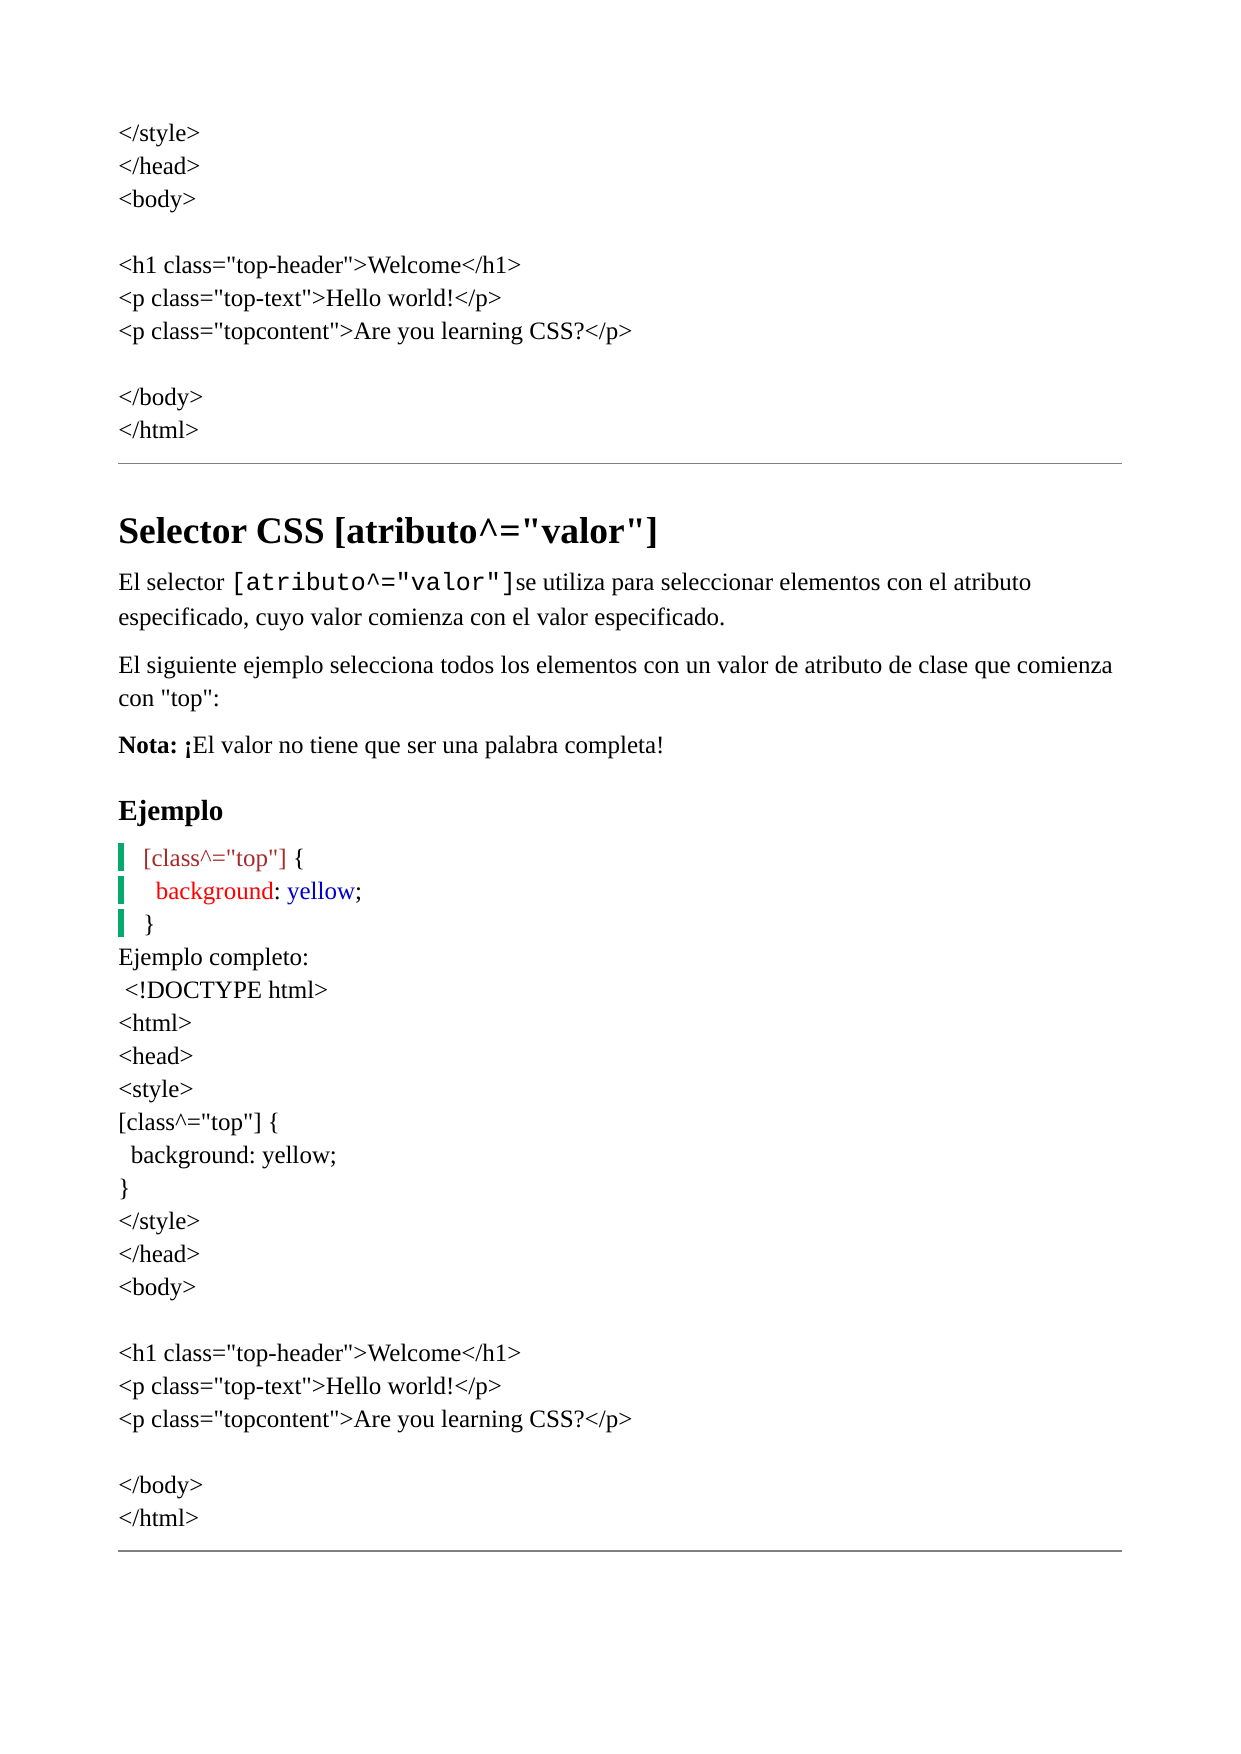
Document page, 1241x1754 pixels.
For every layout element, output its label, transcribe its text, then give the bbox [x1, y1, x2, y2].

text Ejemplo completo: [118, 942, 1122, 971]
text <p class="topcontent">Are you learning CSS?</p> [118, 1404, 1122, 1433]
subtitle Ejemplo [118, 793, 1122, 827]
text Nota: ¡El valor no tiene que ser una palabra completa! [118, 730, 1122, 759]
text </head> [118, 1239, 1122, 1268]
text <p class="top-text">Hello world!</p> [118, 1371, 1122, 1400]
text </style> [118, 118, 1122, 147]
text <!DOCTYPE html> [118, 975, 1122, 1003]
text <style> [118, 1074, 1122, 1103]
text </body> [118, 382, 1122, 411]
text <head> [118, 1041, 1122, 1069]
text <p class="topcontent">Are you learning CSS?</p> [118, 316, 1122, 345]
text </body> [118, 1470, 1122, 1499]
text <html> [118, 1008, 1122, 1037]
text <h1 class="top-header">Welcome</h1> [118, 250, 1122, 279]
text <p class="top-text">Hello world!</p> [118, 283, 1122, 312]
text } [118, 1173, 1122, 1202]
text </style> [118, 1206, 1122, 1235]
text <body> [118, 184, 1122, 213]
text </head> [118, 151, 1122, 180]
subtitle Selector CSS [atributo^="valor"] [118, 508, 1122, 551]
text El selector [atributo^="valor"]se utiliza para seleccionar elementos con el atributo especificado, cuyo valor comienza con el valor especificado. [118, 567, 1122, 631]
text [class^="top"] { [118, 1107, 1122, 1136]
text El siguiente ejemplo selecciona todos los elementos con un valor de atributo de clase que comienza con "top": [118, 650, 1122, 711]
text </html> [118, 415, 1122, 444]
text [class^="top"] { background: yellow; } [118, 843, 1122, 937]
text background: yellow; [118, 1140, 1122, 1169]
text <body> [118, 1272, 1122, 1301]
text <h1 class="top-header">Welcome</h1> [118, 1338, 1122, 1367]
text </html> [118, 1503, 1122, 1532]
